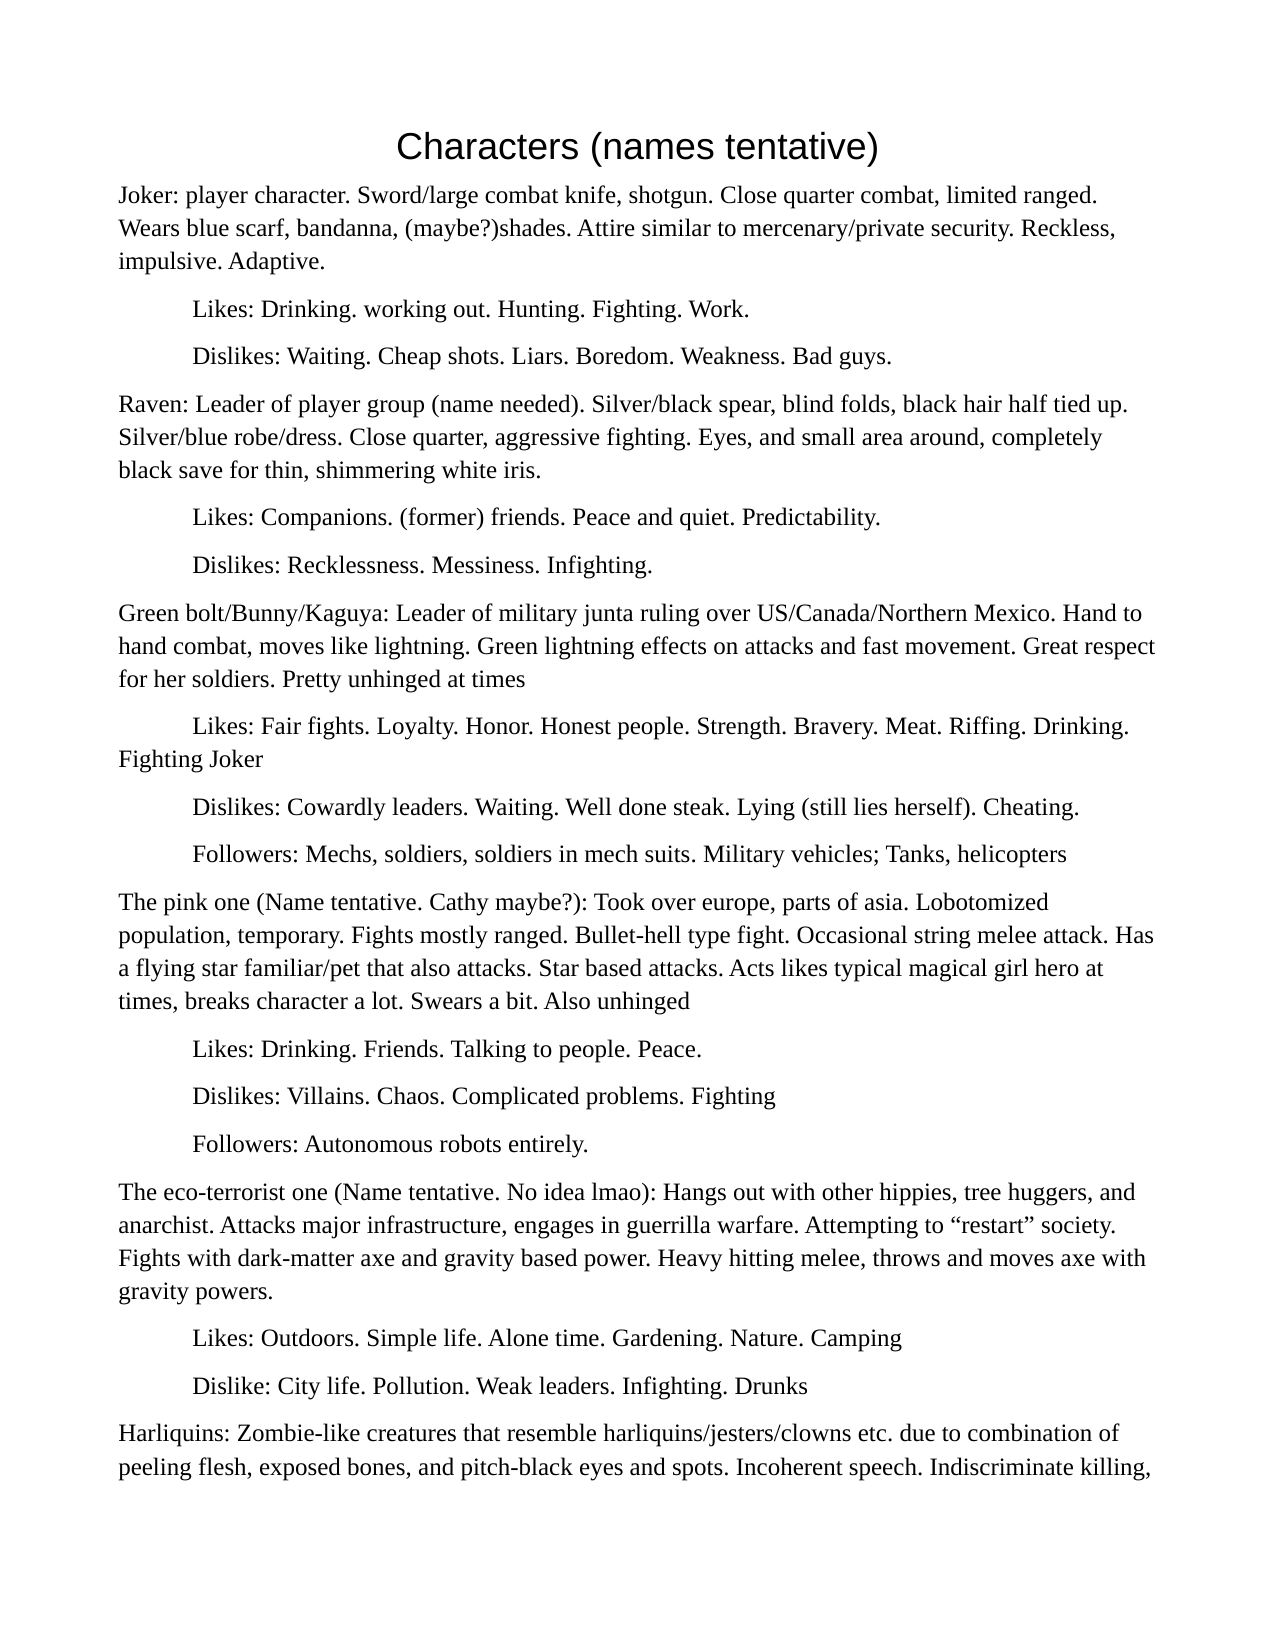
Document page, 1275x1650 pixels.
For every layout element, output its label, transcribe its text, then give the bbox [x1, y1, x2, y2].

text Likes: Fair fights. Loyalty. Honor. Honest people. Strength. Bravery. Meat. Riffing. Drinking. Fighting Joker [118, 711, 1157, 773]
text Followers: Autonomous robots entirely. [118, 1129, 1157, 1158]
text Likes: Companions. (former) friends. Peace and quiet. Predictability. [118, 502, 1157, 531]
text The pink one (Name tentative. Cathy maybe?): Took over europe, parts of asia. Lobotomized population, temporary. Fights mostly ranged. Bullet-hell type fight. Occasional string melee attack. Has a flying star familiar/pet that also attacks. Star based attacks. Acts likes typical magical girl hero at times, breaks character a lot. Swears a bit. Also unhinged [118, 887, 1157, 1015]
text Joker: player character. Sword/large combat knife, shotgun. Close quarter combat, limited ranged. Wears blue scarf, bandanna, (maybe?)shades. Attire similar to mercenary/private security. Reckless, impulsive. Adaptive. [118, 180, 1157, 275]
text Dislike: City life. Pollution. Weak leaders. Infighting. Drunks [118, 1371, 1157, 1400]
text Followers: Mechs, soldiers, soldiers in mech suits. Military vehicles; Tanks, helicopters [118, 839, 1157, 868]
text Likes: Outdoors. Simple life. Alone time. Gardening. Nature. Camping [118, 1323, 1157, 1352]
text Likes: Drinking. working out. Hunting. Fighting. Work. [118, 294, 1157, 322]
subtitle Characters (names tentative) [118, 124, 1157, 167]
text Raven: Leader of player group (name needed). Silver/black spear, blind folds, black hair half tied up. Silver/blue robe/dress. Close quarter, aggressive fighting. Eyes, and small area around, completely black save for thin, shimmering white iris. [118, 389, 1157, 484]
text Dislikes: Recklessness. Messiness. Infighting. [118, 550, 1157, 579]
text Dislikes: Cowardly leaders. Waiting. Well done steak. Lying (still lies herself). Cheating. [118, 792, 1157, 821]
text Green bolt/Bunny/Kaguya: Leader of military junta ruling over US/Canada/Northern Mexico. Hand to hand combat, moves like lightning. Green lightning effects on attacks and fast movement. Great respect for her soldiers. Pretty unhinged at times [118, 598, 1157, 692]
text Dislikes: Waiting. Cheap shots. Liars. Boredom. Weakness. Bad guys. [118, 341, 1157, 370]
text Harliquins: Zombie-like creatures that resemble harliquins/jesters/clowns etc. due to combination of peeling flesh, exposed bones, and pitch-black eyes and spots. Incoherent speech. Indiscriminate killing, [118, 1418, 1157, 1480]
text The eco-terrorist one (Name tentative. No idea lmao): Hangs out with other hippies, tree huggers, and anarchist. Attacks major infrastructure, engages in guerrilla warfare. Attempting to “restart” society. Fights with dark-matter axe and gravity based power. Heavy hitting melee, throws and moves axe with gravity powers. [118, 1177, 1157, 1304]
text Likes: Drinking. Friends. Talking to people. Peace. [118, 1034, 1157, 1063]
text Dislikes: Villains. Chaos. Complicated problems. Fighting [118, 1081, 1157, 1110]
